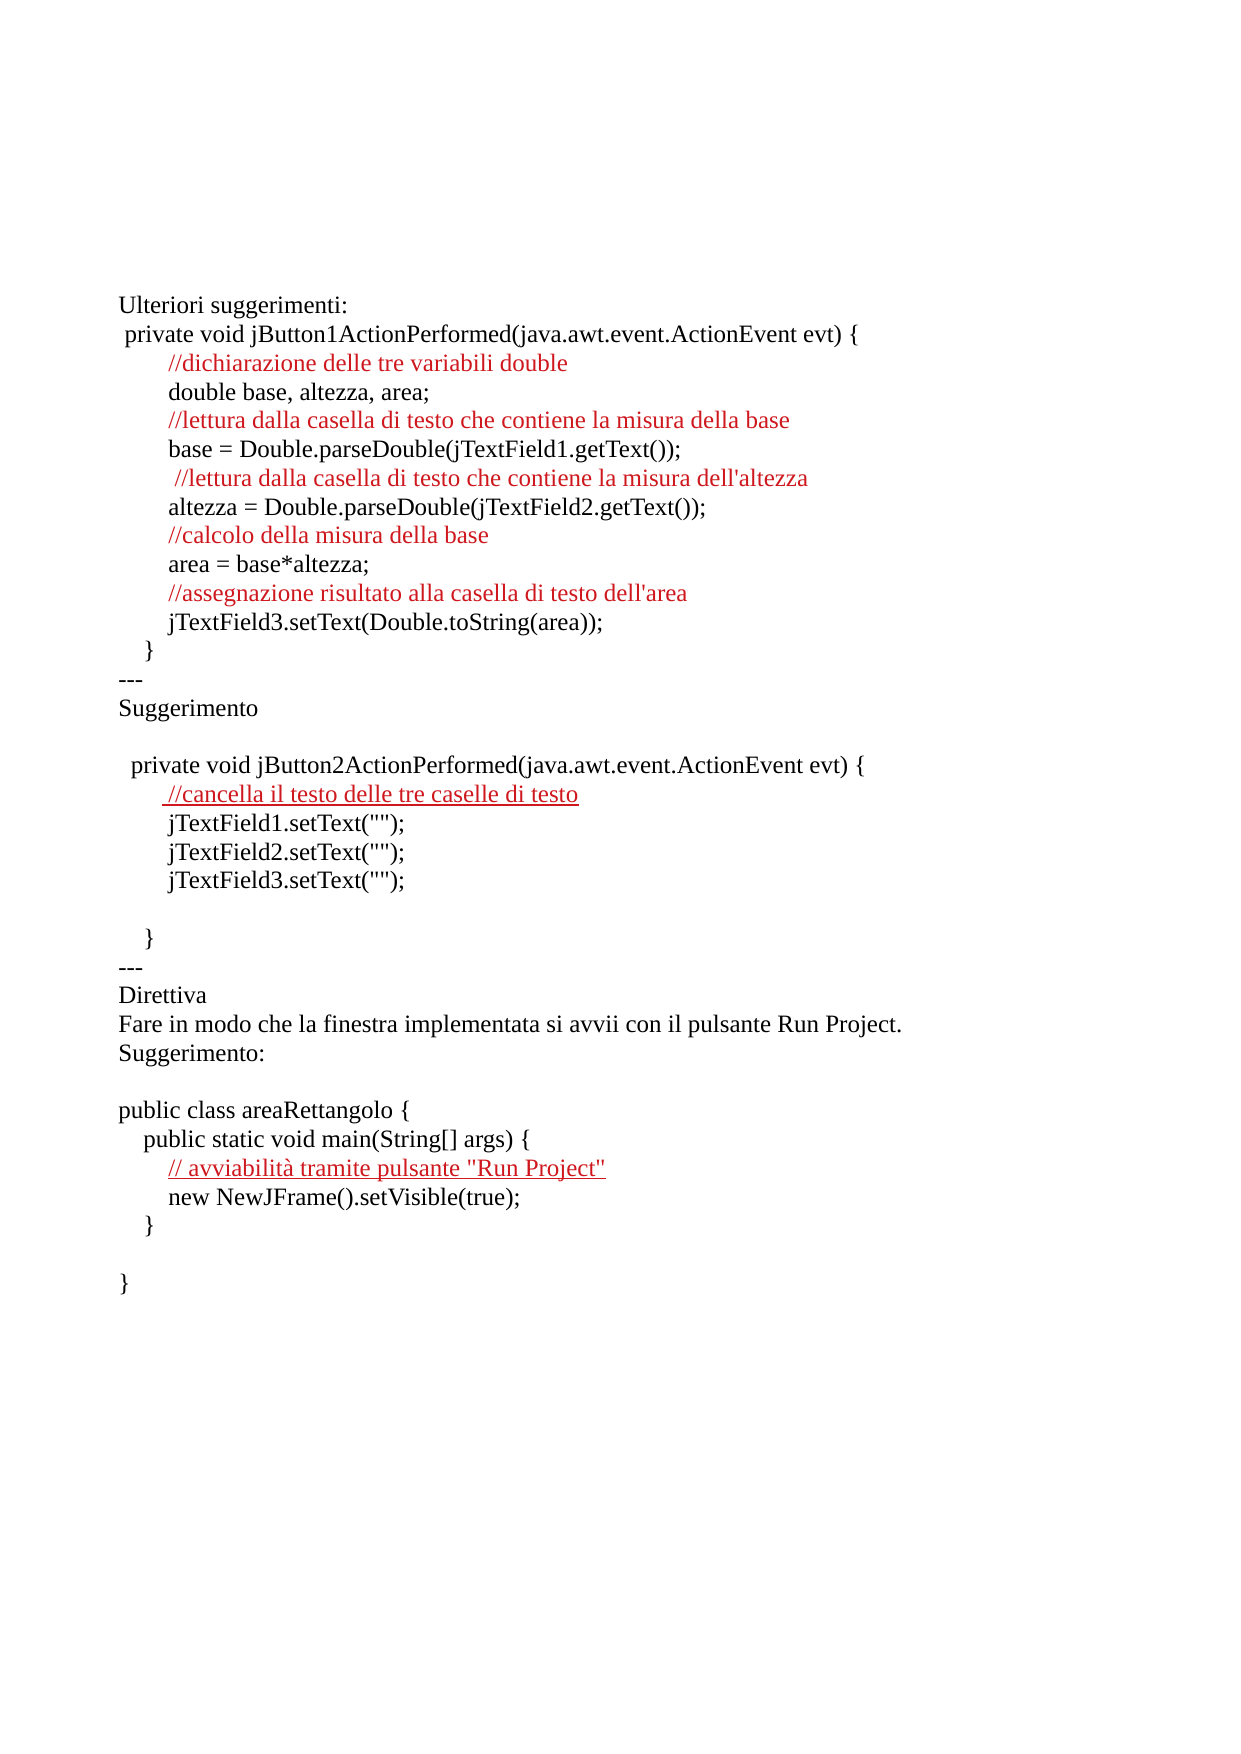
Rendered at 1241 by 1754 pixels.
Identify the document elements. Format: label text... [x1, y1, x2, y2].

text Direttiva [118, 981, 1122, 1009]
text Ulteriori suggerimenti: [118, 291, 1122, 319]
text //assegnazione risultato alla casella di testo dell'area [118, 578, 1122, 607]
text jTextField3.setText(""); [118, 866, 1122, 894]
text Suggerimento [118, 693, 1122, 722]
text public class areaRettangolo { [118, 1096, 1122, 1124]
text //cancella il testo delle tre caselle di testo [118, 779, 1122, 808]
text // avviabilità tramite pulsante "Run Project" [118, 1153, 1122, 1182]
text Fare in modo che la finestra implementata si avvii con il pulsante Run Project. [118, 1009, 1122, 1038]
text base = Double.parseDouble(jTextField1.getText()); [118, 434, 1122, 463]
text //dichiarazione delle tre variabili double [118, 348, 1122, 377]
text new NewJFrame().setVisible(true); [118, 1182, 1122, 1211]
text } [118, 1211, 1122, 1239]
text jTextField1.setText(""); [118, 808, 1122, 837]
text jTextField2.setText(""); [118, 837, 1122, 866]
text public static void main(String[] args) { [118, 1124, 1122, 1153]
text --- [118, 952, 1122, 981]
text area = base*altezza; [118, 549, 1122, 578]
text //calcolo della misura della base [118, 521, 1122, 549]
text //lettura dalla casella di testo che contiene la misura della base [118, 406, 1122, 434]
text } [118, 636, 1122, 664]
text Suggerimento: [118, 1038, 1122, 1067]
text } [118, 1268, 1122, 1297]
text --- [118, 664, 1122, 693]
text } [118, 923, 1122, 952]
text private void jButton1ActionPerformed(java.awt.event.ActionEvent evt) { [118, 319, 1122, 348]
text altezza = Double.parseDouble(jTextField2.getText()); [118, 492, 1122, 521]
text double base, altezza, area; [118, 377, 1122, 406]
text //lettura dalla casella di testo che contiene la misura dell'altezza [118, 463, 1122, 492]
text jTextField3.setText(Double.toString(area)); [118, 607, 1122, 636]
text private void jButton2ActionPerformed(java.awt.event.ActionEvent evt) { [118, 751, 1122, 779]
